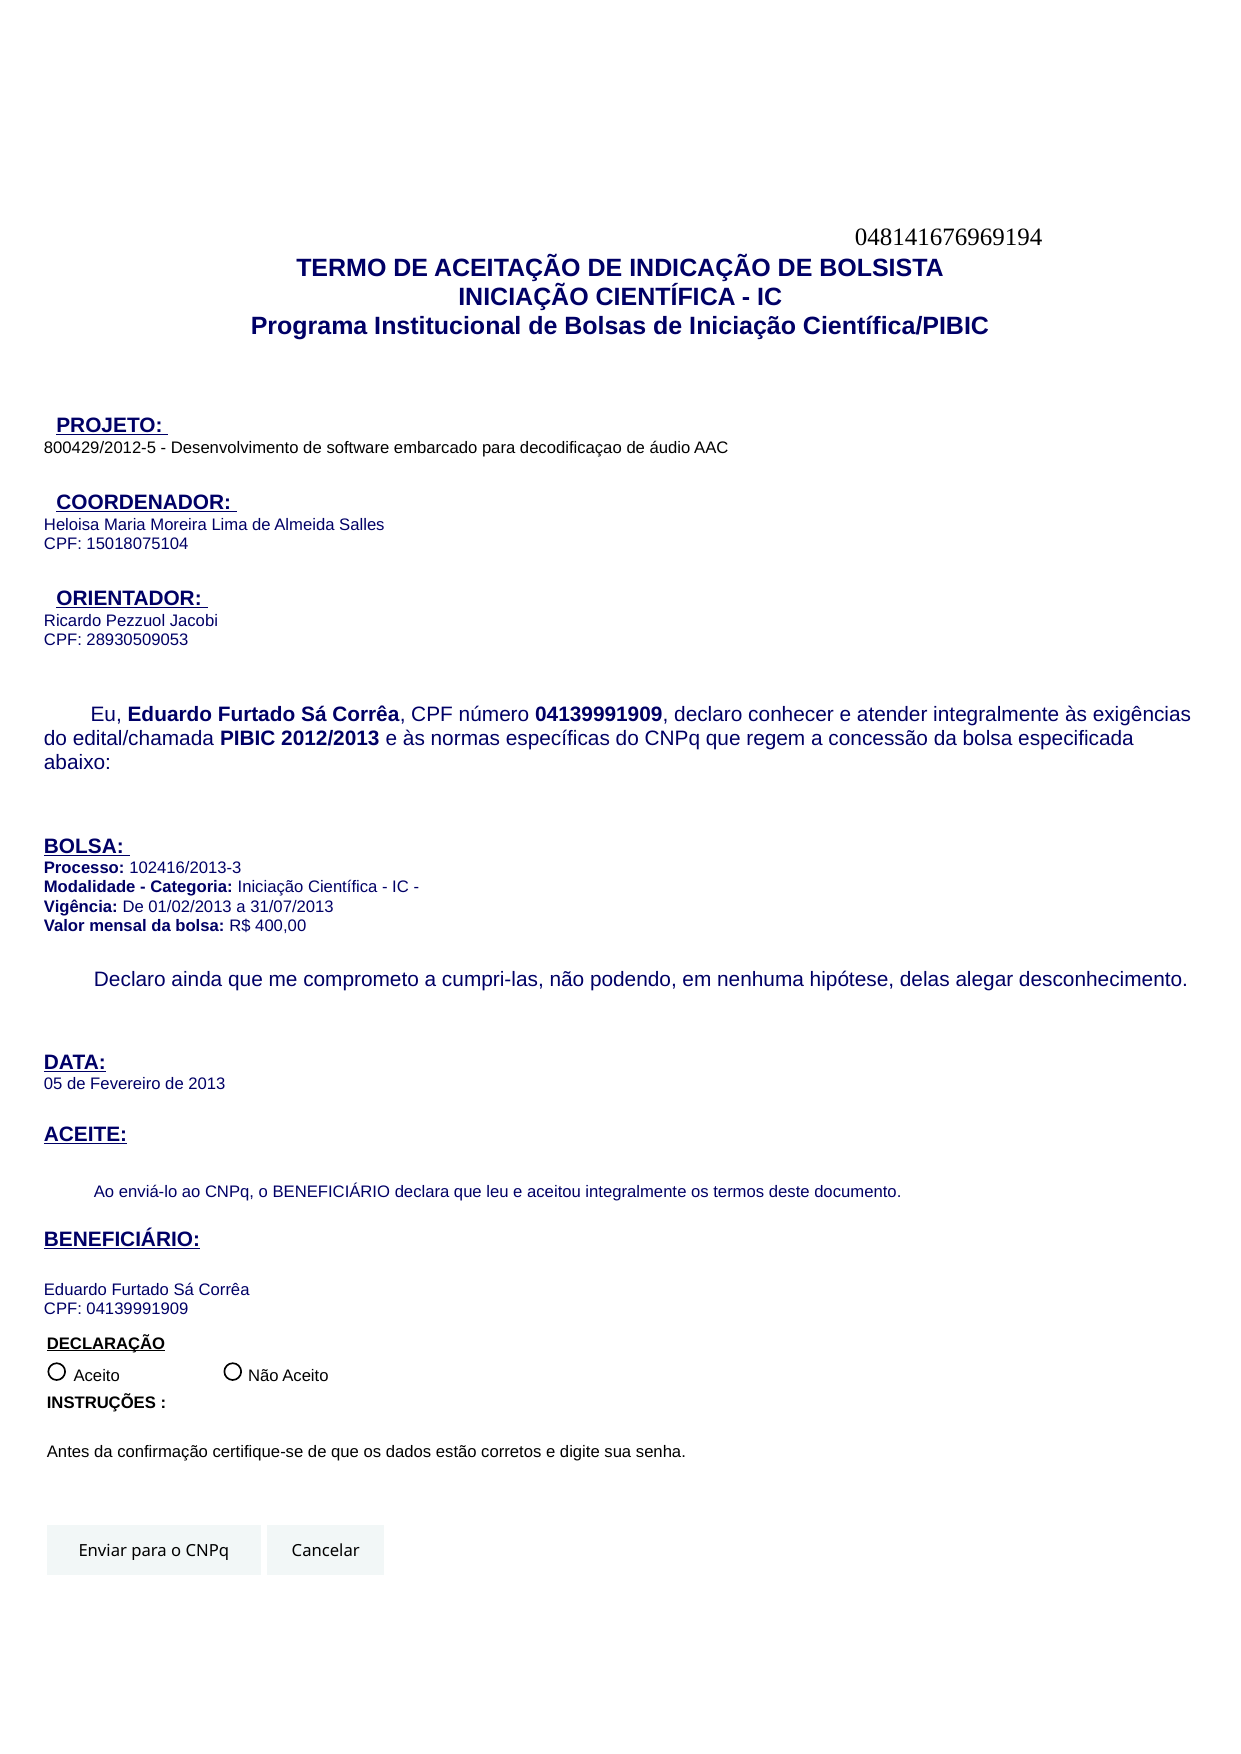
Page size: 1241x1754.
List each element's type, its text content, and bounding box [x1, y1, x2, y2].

text BOLSA: Processo: 102416/2013-3 Modalidade - Categoria: Iniciação Científica - IC - Vigência: De 01/02/2013 a 31/07/2013 Valor mensal da bolsa: R$ 400,00 Declaro ainda que me comprometo a cumpri-las, não podendo, em nenhuma hipótese, delas alegar desconhecimento. DATA: 05 de Fevereiro de 2013 ACEITE: Ao enviá-lo ao CNPq, o BENEFICIÁRIO declara que leu e aceitou integralmente os termos deste documento. BENEFICIÁRIO: Eduardo Furtado Sá Corrêa CPF: 04139991909 [44, 834, 1196, 1318]
table_cell [977, 1522, 1020, 1583]
text TERMO DE ACEITAÇÃO DE INDICAÇÃO DE BOLSISTA INICIAÇÃO CIENTÍFICA - IC Programa Institucional de Bolsas de Iniciação Científica/PIBIC [44, 253, 1196, 339]
table_header 048141676969194 [44, 63, 1045, 253]
table_cell INSTRUÇÕES : Antes da confirmação certifique-se de que os dados estão corretos e digite sua senha. [44, 1390, 1020, 1522]
table_cell [44, 1522, 977, 1583]
text PROJETO: 800429/2012-5 - Desenvolvimento de software embarcado para decodificaçao de áudio AAC COORDENADOR: Heloisa Maria Moreira Lima de Almeida Salles CPF: 15018075104 ORIENTADOR: Ricardo Pezzuol Jacobi CPF: 28930509053 Eu, Eduardo Furtado Sá Corrêa, CPF número 04139991909, declaro conhecer e atender integralmente às exigências do edital/chamada PIBIC 2012/2013 e às normas específicas do CNPq que regem a concessão da bolsa especificada abaixo: [44, 352, 1196, 822]
table_header [1045, 63, 1240, 253]
table_header DECLARAÇÃO [44, 1331, 1020, 1356]
table_cell Aceito Não Aceito [44, 1356, 1020, 1390]
